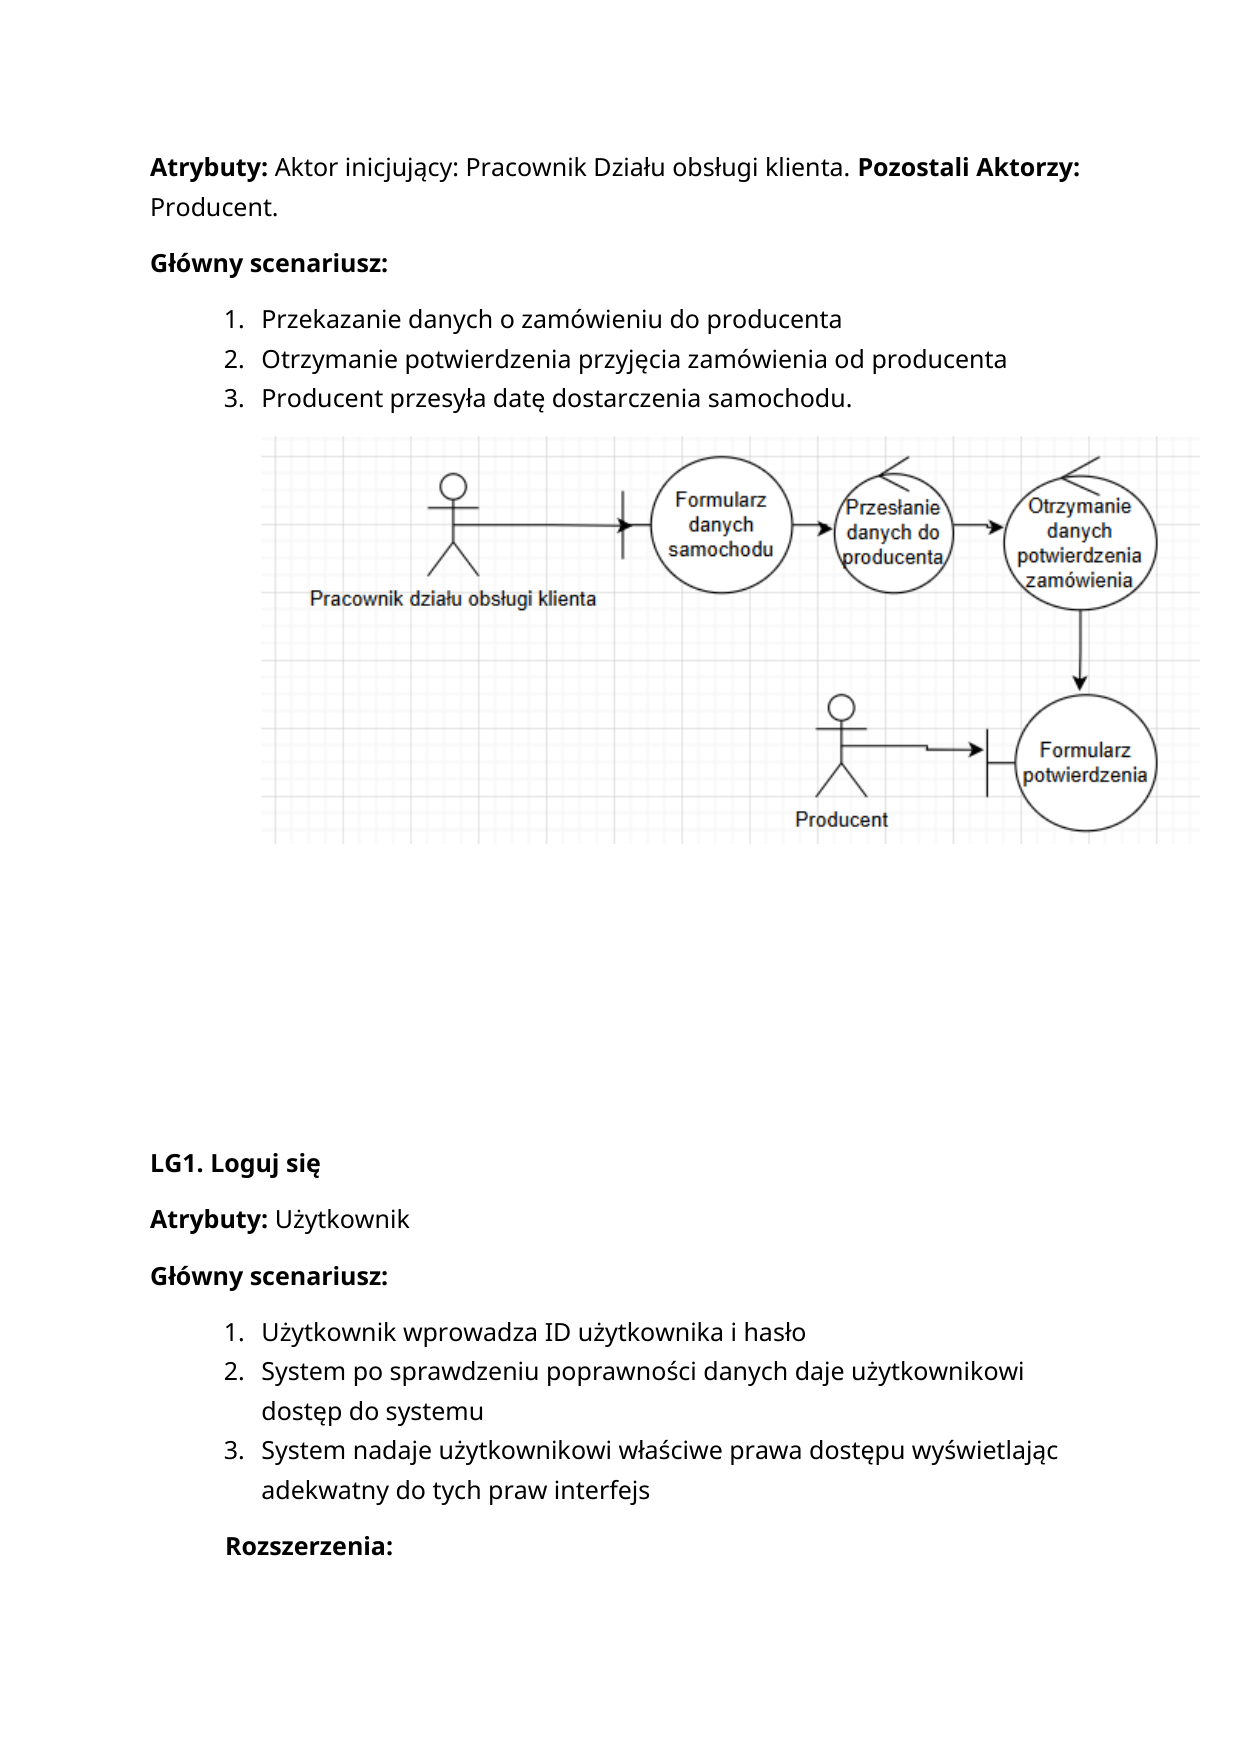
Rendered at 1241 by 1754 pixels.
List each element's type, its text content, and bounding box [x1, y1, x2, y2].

text Rozszerzenia: [225, 1528, 1090, 1562]
list Użytkownik wprowadza ID użytkownika i hasło [224, 1314, 1090, 1348]
text Główny scenariusz: [150, 246, 1090, 280]
list System po sprawdzeniu poprawności danych daje użytkownikowi dostęp do systemu [224, 1354, 1090, 1427]
list System nadaje użytkownikowi właściwe prawa dostępu wyświetlając adekwatny do tych praw interfejs [224, 1433, 1090, 1506]
list Producent przesyła datę dostarczenia samochodu. [224, 381, 1090, 415]
text Główny scenariusz: [150, 1258, 1090, 1292]
text Atrybuty: Użytkownik [150, 1202, 1090, 1236]
text Atrybuty: Aktor inicjujący: Pracownik Działu obsługi klienta. Pozostali Aktorzy: Producent. [150, 150, 1090, 223]
list Otrzymanie potwierdzenia przyjęcia zamówienia od producenta [224, 341, 1090, 375]
list Przekazanie danych o zamówieniu do producenta [224, 302, 1090, 336]
text LG1. Loguj się [150, 1146, 1090, 1180]
